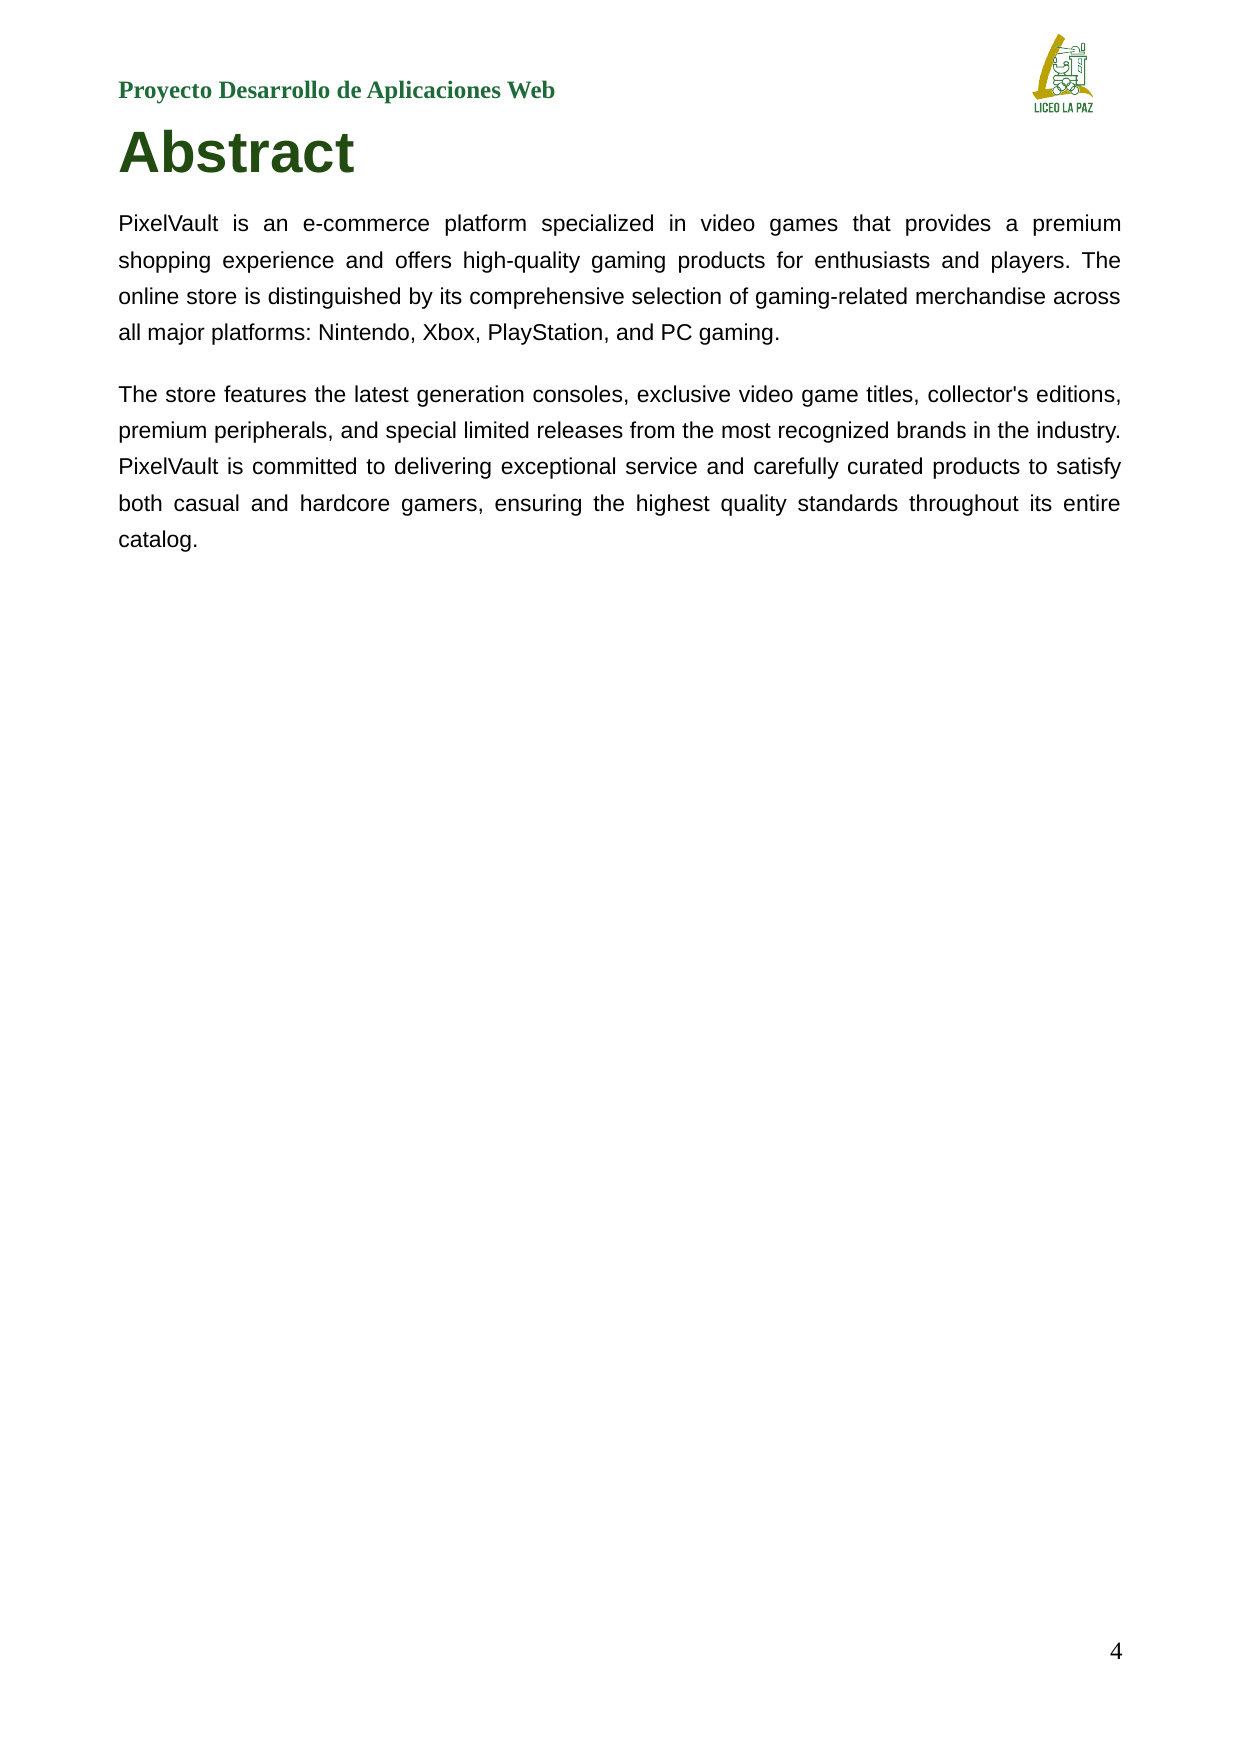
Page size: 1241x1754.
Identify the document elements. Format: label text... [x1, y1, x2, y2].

picture [1025, 26, 1100, 121]
text PixelVault is an e-commerce platform specialized in video games that provides a premium shopping experience and offers high-quality gaming products for enthusiasts and players. The online store is distinguished by its comprehensive selection of gaming-related merchandise across all major platforms: Nintendo, Xbox, PlayStation, and PC gaming. [118, 210, 1122, 346]
text The store features the latest generation consoles, exclusive video game titles, collector's editions, premium peripherals, and special limited releases from the most recognized brands in the industry. PixelVault is committed to delivering exceptional service and carefully curated products to satisfy both casual and hardcore gamers, ensuring the highest quality standards throughout its entire catalog. [118, 381, 1122, 552]
subtitle Abstract [118, 118, 1122, 185]
